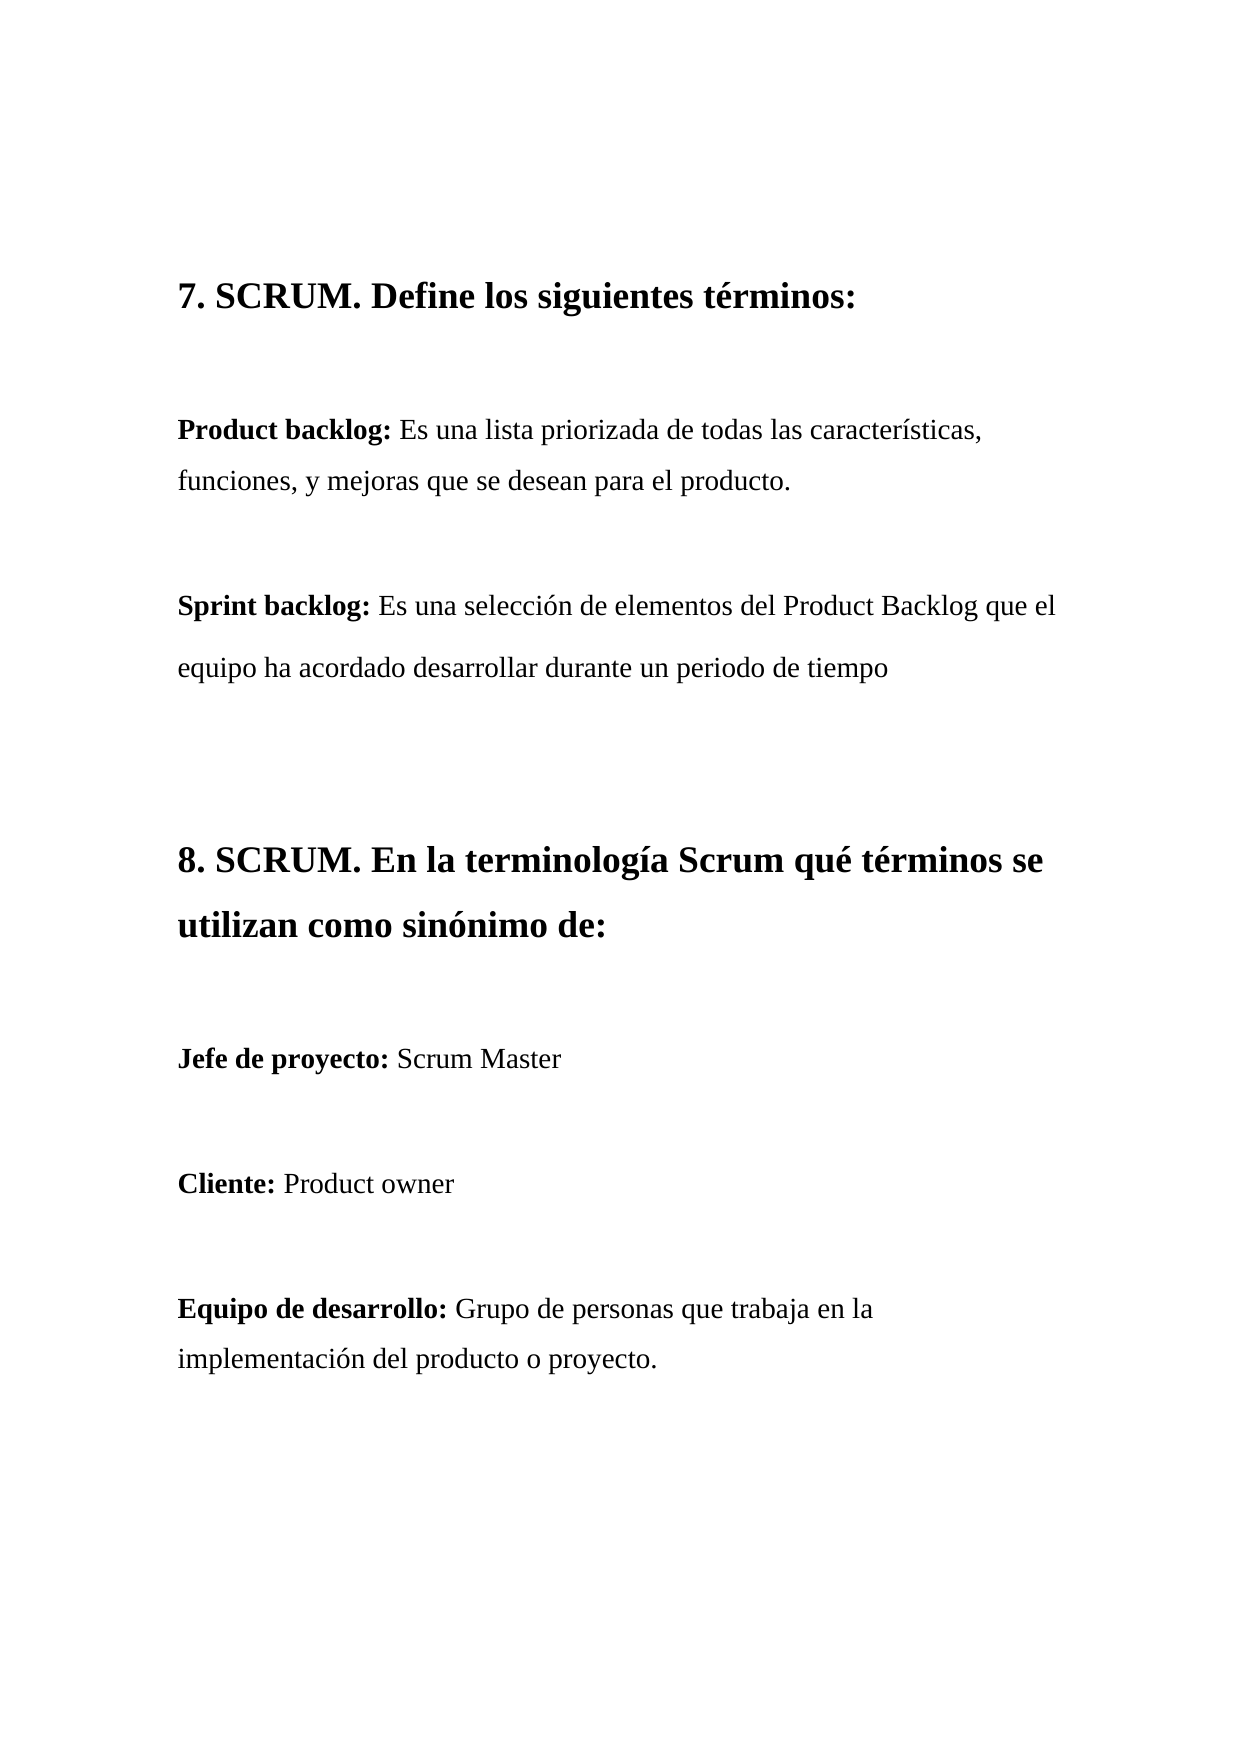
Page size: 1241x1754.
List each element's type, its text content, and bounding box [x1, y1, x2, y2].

text equipo ha acordado desarrollar durante un periodo de tiempo [177, 650, 1063, 683]
text 7. SCRUM. Define los siguientes términos: [177, 273, 1063, 316]
text Sprint backlog: Es una selección de elementos del Product Backlog que el [177, 588, 1063, 621]
text Jefe de proyecto: Scrum Master [177, 1041, 1063, 1075]
text Product backlog: Es una lista priorizada de todas las características, funciones, y mejoras que se desean para el producto. [177, 412, 1063, 496]
text Cliente: Product owner [177, 1166, 1063, 1200]
text 8. SCRUM. En la terminología Scrum qué términos se utilizan como sinónimo de: [177, 837, 1063, 945]
text Equipo de desarrollo: Grupo de personas que trabaja en la implementación del producto o proyecto. [177, 1291, 1063, 1375]
